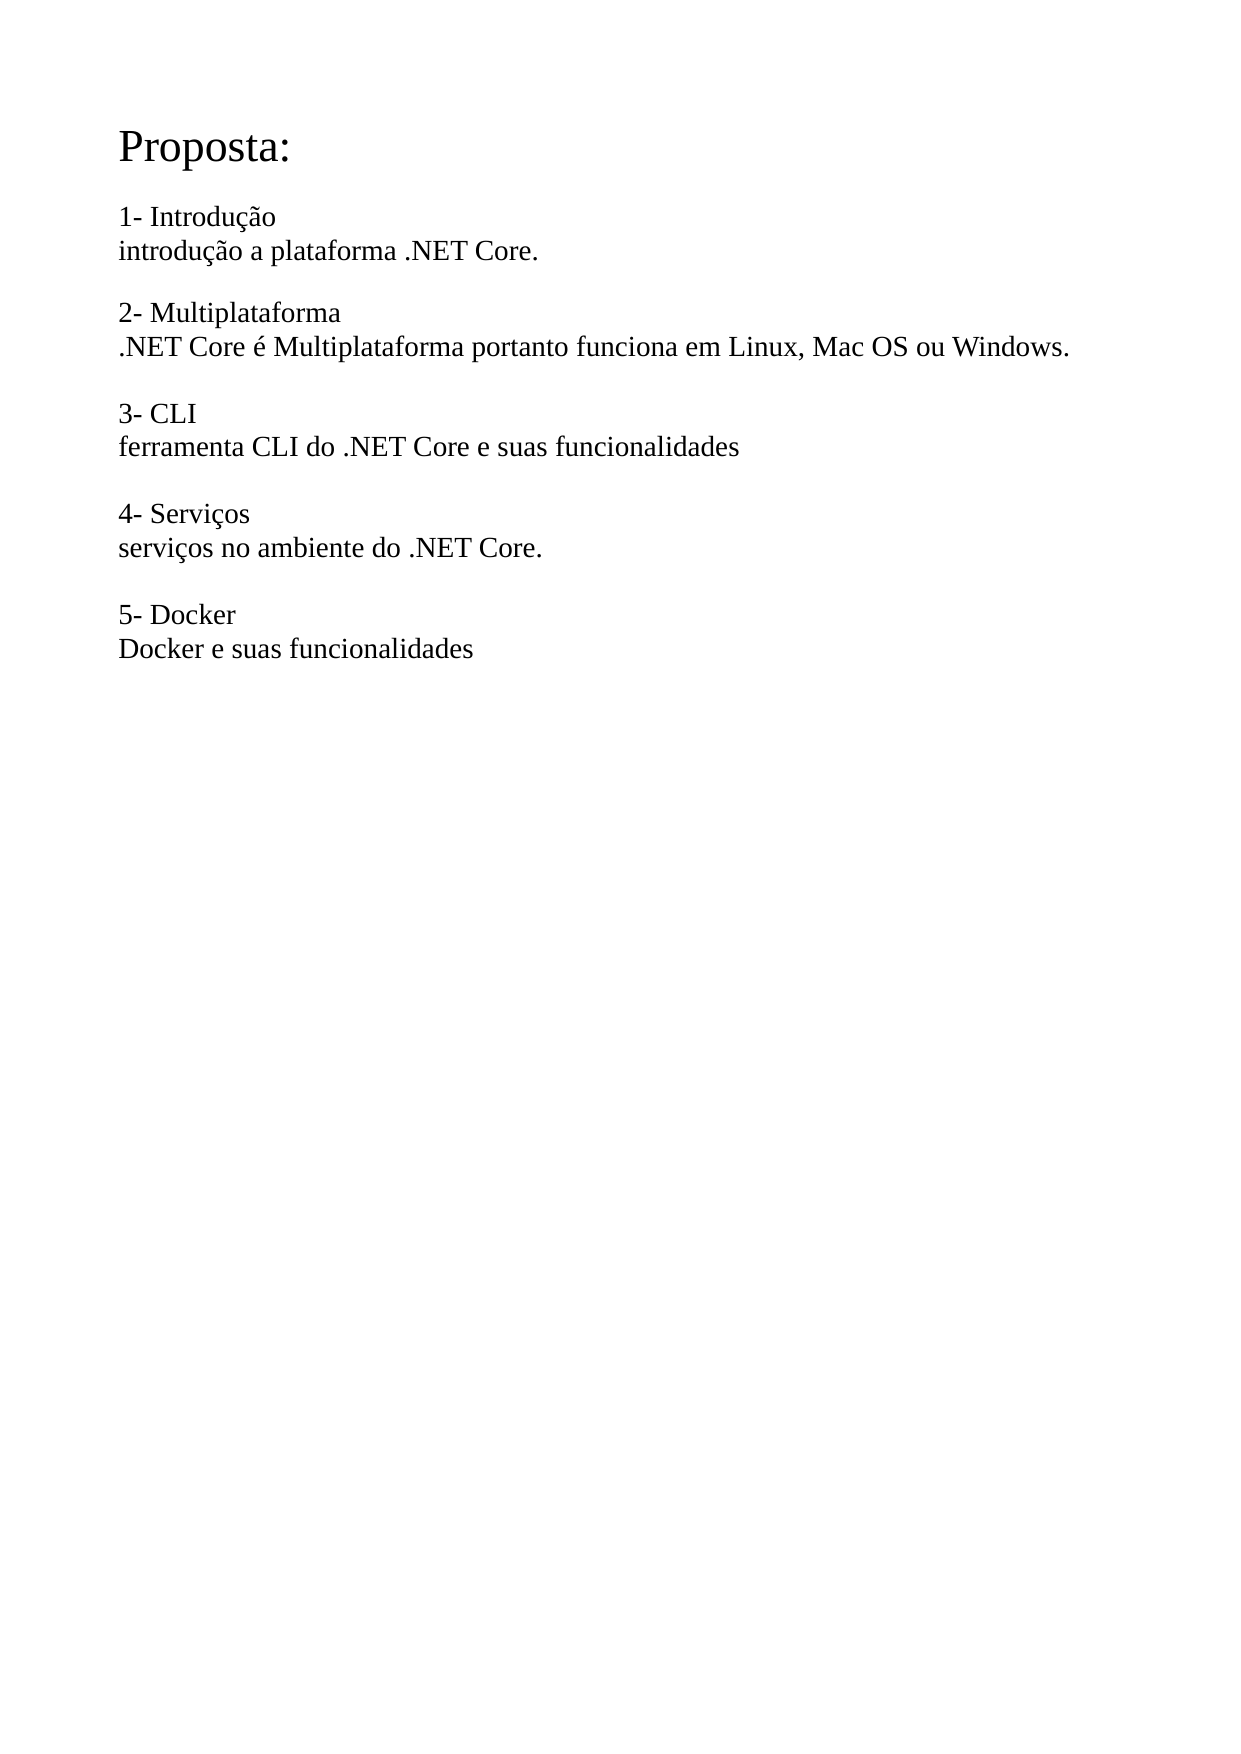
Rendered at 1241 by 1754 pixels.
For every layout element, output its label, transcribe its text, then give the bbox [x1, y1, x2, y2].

text Proposta: 1- Introdução [118, 118, 1122, 233]
text .NET Core é Multiplataforma portanto funciona em Linux, Mac OS ou Windows. [118, 329, 1122, 362]
text introdução a plataforma .NET Core. [118, 233, 1122, 267]
text 4- Serviços [118, 497, 1122, 530]
text Docker e suas funcionalidades [118, 631, 1122, 664]
text serviços no ambiente do .NET Core. [118, 530, 1122, 564]
text 5- Docker [118, 597, 1122, 631]
text ferramenta CLI do .NET Core e suas funcionalidades [118, 429, 1122, 463]
text 2- Multiplataforma [118, 295, 1122, 329]
text 3- CLI [118, 396, 1122, 429]
